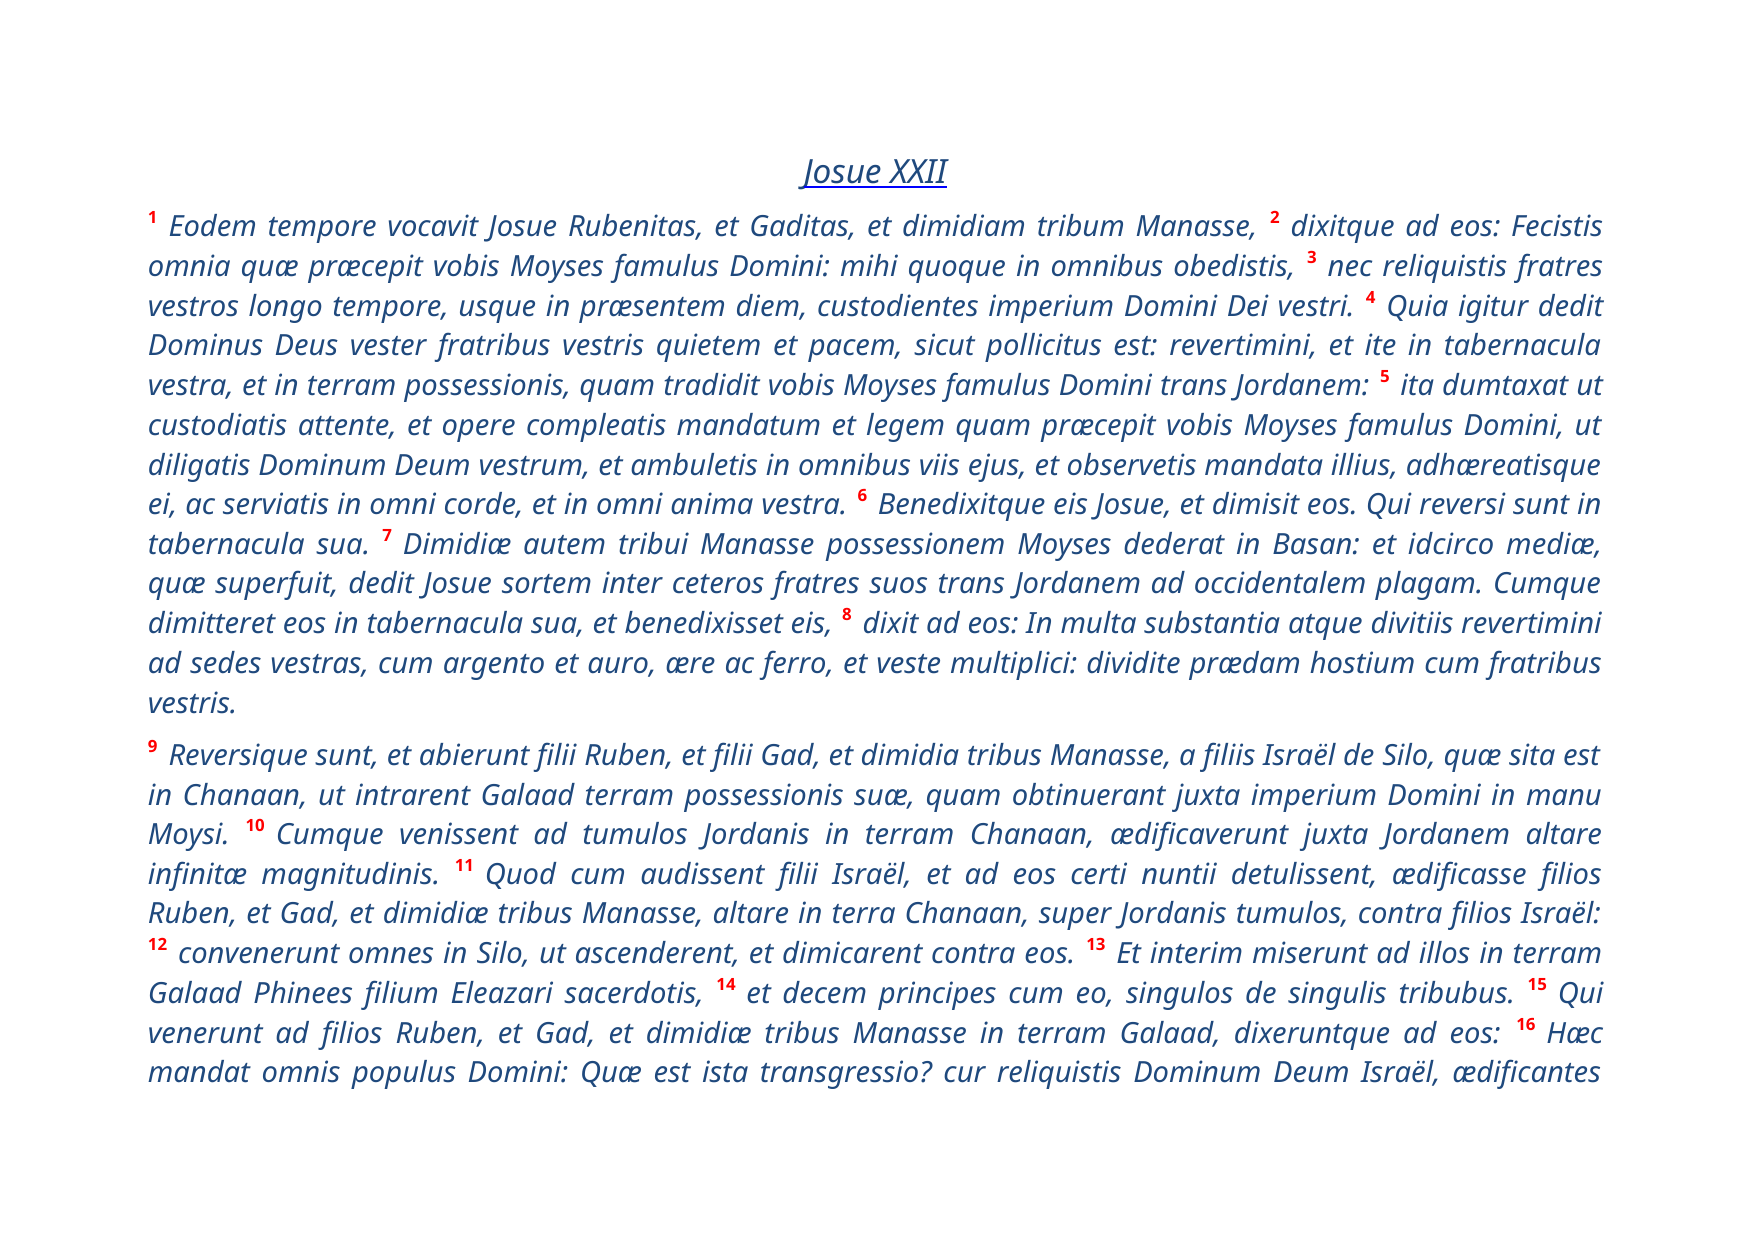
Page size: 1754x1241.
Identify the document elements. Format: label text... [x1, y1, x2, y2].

text 1 Eodem tempore vocavit Josue Rubenitas, et Gaditas, et dimidiam tribum Manasse, 2 dixitque ad eos: Fecistis omnia quæ præcepit vobis Moyses famulus Domini: mihi quoque in omnibus obedistis, 3 nec reliquistis fratres vestros longo tempore, usque in præsentem diem, custodientes imperium Domini Dei vestri. 4 Quia igitur dedit Dominus Deus vester fratribus vestris quietem et pacem, sicut pollicitus est: revertimini, et ite in tabernacula vestra, et in terram possessionis, quam tradidit vobis Moyses famulus Domini trans Jordanem: 5 ita dumtaxat ut custodiatis attente, et opere compleatis mandatum et legem quam præcepit vobis Moyses famulus Domini, ut diligatis Dominum Deum vestrum, et ambuletis in omnibus viis ejus, et observetis mandata illius, adhæreatisque ei, ac serviatis in omni corde, et in omni anima vestra. 6 Benedixitque eis Josue, et dimisit eos. Qui reversi sunt in tabernacula sua. 7 Dimidiæ autem tribui Manasse possessionem Moyses dederat in Basan: et idcirco mediæ, quæ superfuit, dedit Josue sortem inter ceteros fratres suos trans Jordanem ad occidentalem plagam. Cumque dimitteret eos in tabernacula sua, et benedixisset eis, 8 dixit ad eos: In multa substantia atque divitiis revertimini ad sedes vestras, cum argento et auro, ære ac ferro, et veste multiplici: dividite prædam hostium cum fratribus vestris. [148, 206, 1606, 722]
text 9 Reversique sunt, et abierunt filii Ruben, et filii Gad, et dimidia tribus Manasse, a filiis Israël de Silo, quæ sita est in Chanaan, ut intrarent Galaad terram possessionis suæ, quam obtinuerant juxta imperium Domini in manu Moysi. 10 Cumque venissent ad tumulos Jordanis in terram Chanaan, ædificaverunt juxta Jordanem altare infinitæ magnitudinis. 11 Quod cum audissent filii Israël, et ad eos certi nuntii detulissent, ædificasse filios Ruben, et Gad, et dimidiæ tribus Manasse, altare in terra Chanaan, super Jordanis tumulos, contra filios Israël: 12 convenerunt omnes in Silo, ut ascenderent, et dimicarent contra eos. 13 Et interim miserunt ad illos in terram Galaad Phinees filium Eleazari sacerdotis, 14 et decem principes cum eo, singulos de singulis tribubus. 15 Qui venerunt ad filios Ruben, et Gad, et dimidiæ tribus Manasse in terram Galaad, dixeruntque ad eos: 16 Hæc mandat omnis populus Domini: Quæ est ista transgressio? cur reliquistis Dominum Deum Israël, ædificantes [148, 734, 1606, 1091]
subtitle Josue XXII [148, 148, 1606, 193]
